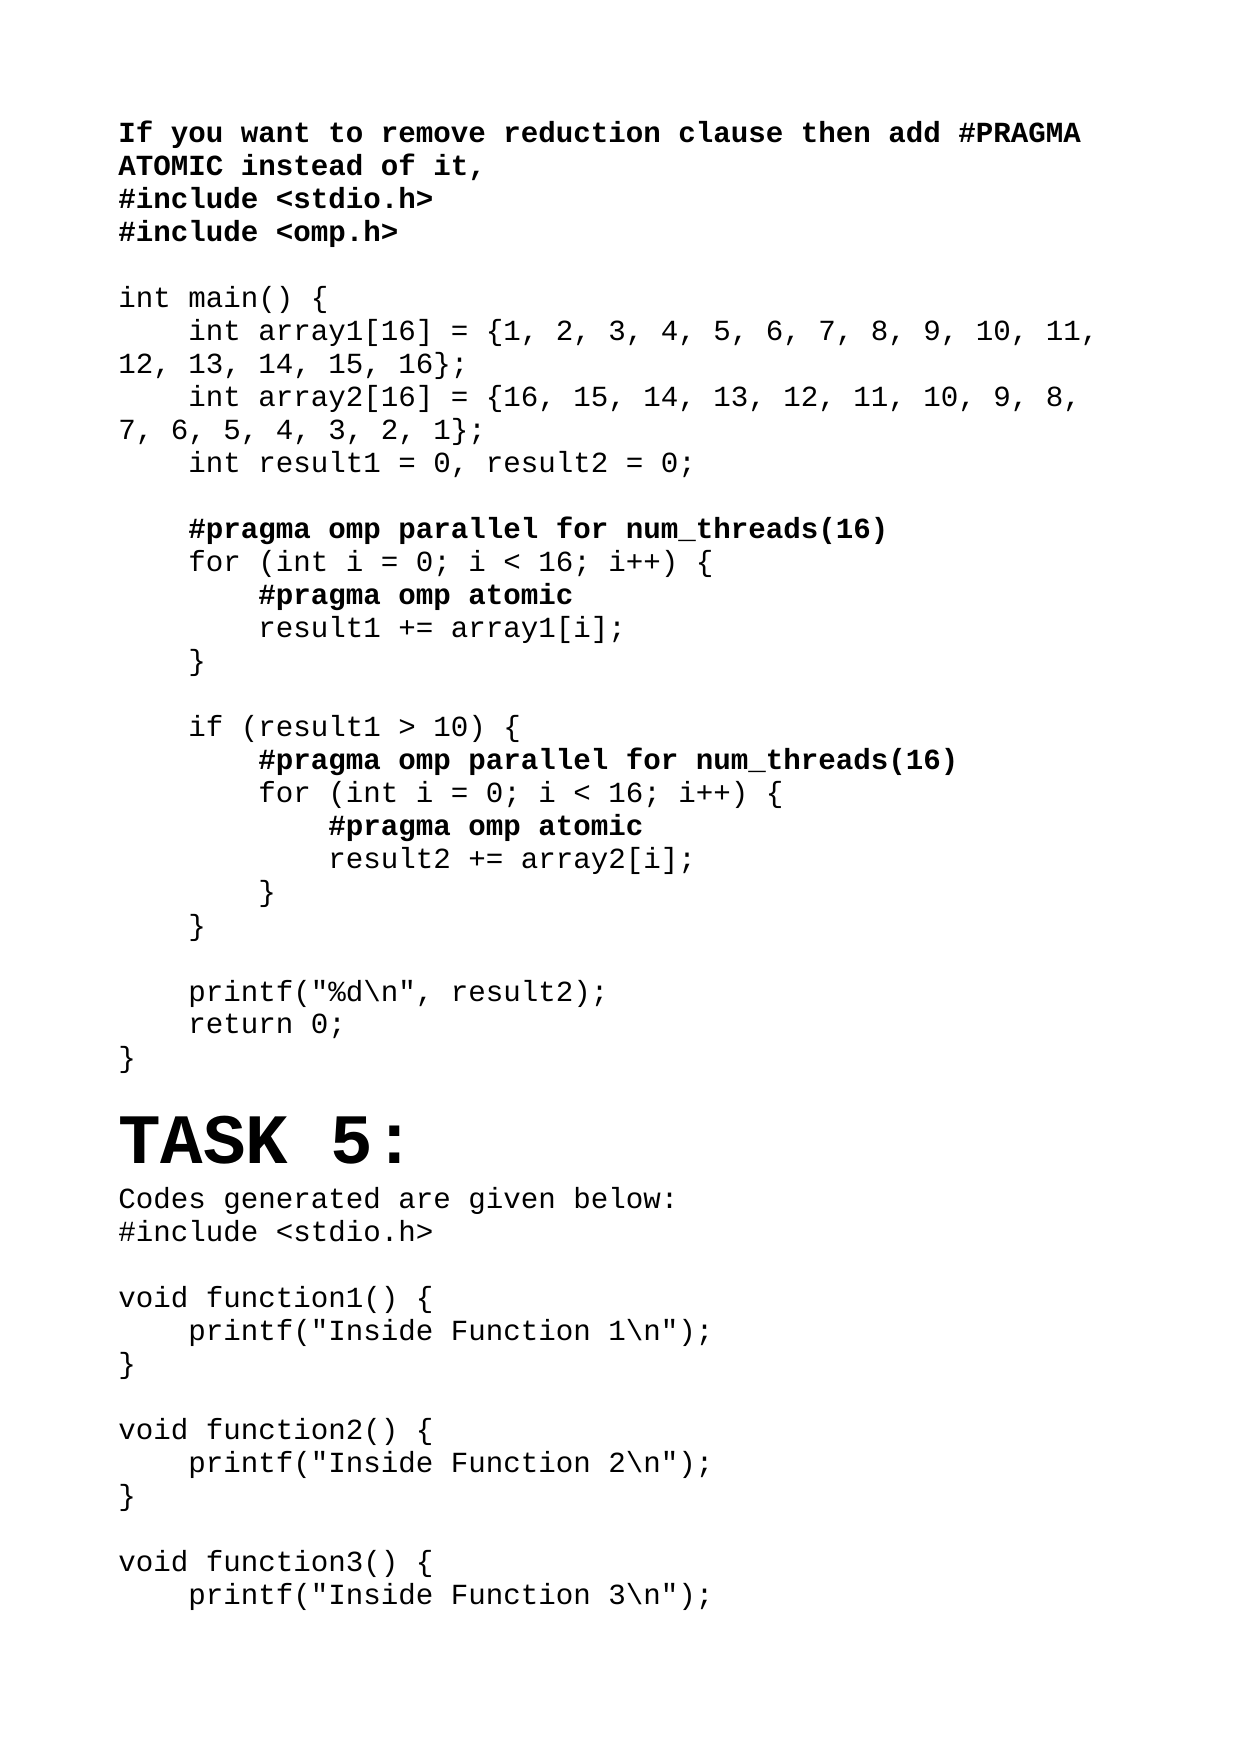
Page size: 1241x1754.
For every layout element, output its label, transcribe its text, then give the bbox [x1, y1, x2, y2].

text void function3() { [118, 1547, 1122, 1581]
text void function1() { [118, 1283, 1122, 1316]
text void function2() { [118, 1415, 1122, 1448]
text int main() { [118, 283, 1122, 316]
text printf("Inside Function 1\n"); [118, 1316, 1122, 1349]
text int array1[16] = {1, 2, 3, 4, 5, 6, 7, 8, 9, 10, 11, 12, 13, 14, 15, 16}; [118, 316, 1122, 382]
text #include <stdio.h> [118, 184, 1122, 217]
text if (result1 > 10) { [118, 712, 1122, 746]
text printf("Inside Function 2\n"); [118, 1448, 1122, 1481]
text for (int i = 0; i < 16; i++) { [118, 778, 1122, 812]
text result1 += array1[i]; [118, 613, 1122, 646]
text printf("Inside Function 3\n"); [118, 1581, 1122, 1613]
text #include <omp.h> [118, 217, 1122, 250]
text } [118, 878, 1122, 911]
text int result1 = 0, result2 = 0; [118, 448, 1122, 481]
text result2 += array2[i]; [118, 844, 1122, 878]
text If you want to remove reduction clause then add #PRAGMA ATOMIC instead of it, [118, 118, 1122, 184]
text } [118, 1481, 1122, 1514]
text } [118, 1043, 1122, 1076]
text for (int i = 0; i < 16; i++) { [118, 547, 1122, 580]
text #pragma omp atomic [118, 580, 1122, 613]
text printf("%d\n", result2); [118, 977, 1122, 1010]
text } [118, 911, 1122, 944]
text } [118, 1349, 1122, 1382]
text TASK 5: [118, 1104, 1122, 1184]
text int array2[16] = {16, 15, 14, 13, 12, 11, 10, 9, 8, 7, 6, 5, 4, 3, 2, 1}; [118, 382, 1122, 448]
text #pragma omp atomic [118, 812, 1122, 844]
text return 0; [118, 1010, 1122, 1043]
text } [118, 646, 1122, 679]
text Codes generated are given below: #include <stdio.h> [118, 1184, 1122, 1250]
text #pragma omp parallel for num_threads(16) [118, 746, 1122, 778]
text #pragma omp parallel for num_threads(16) [118, 514, 1122, 547]
